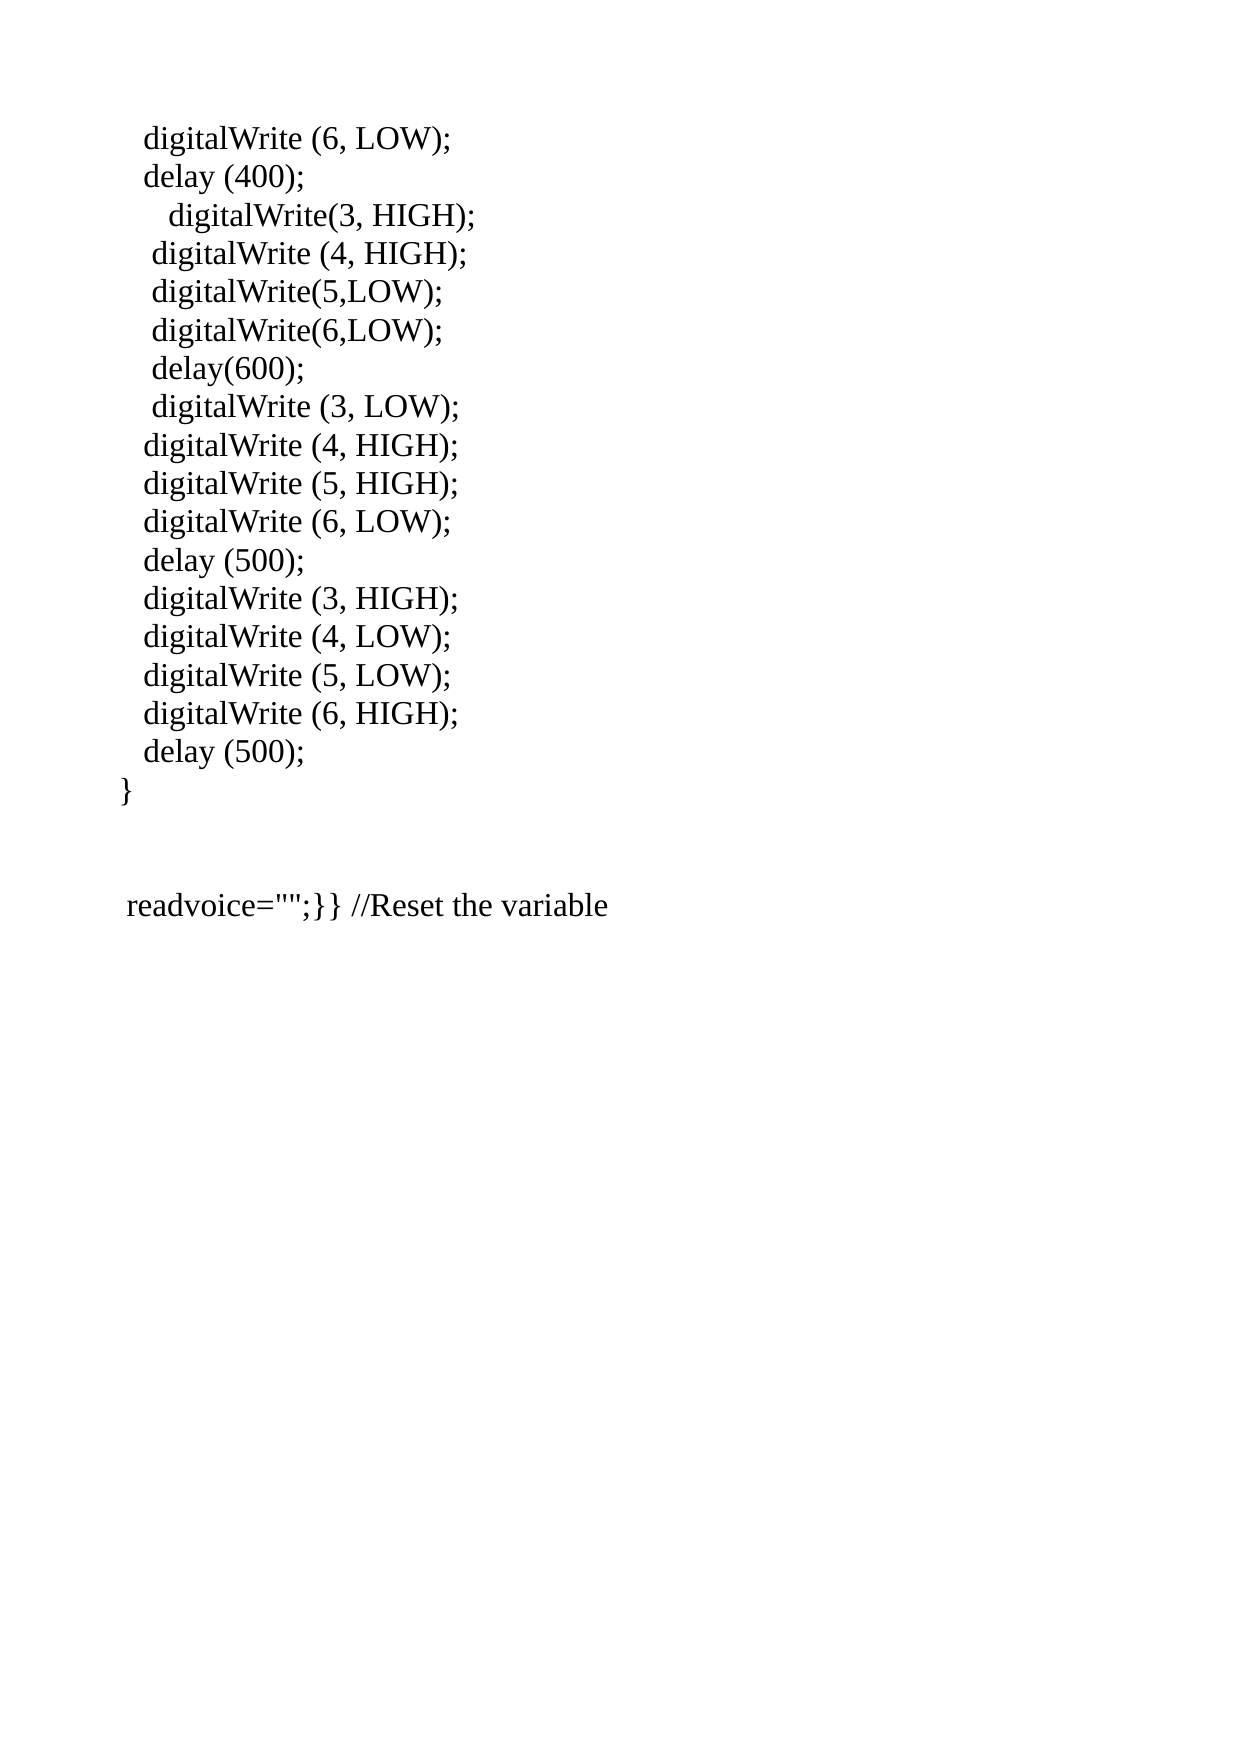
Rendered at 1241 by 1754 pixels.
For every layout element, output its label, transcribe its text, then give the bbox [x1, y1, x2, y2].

text delay (500); [118, 731, 1122, 770]
text digitalWrite (3, HIGH); [118, 578, 1122, 616]
text digitalWrite (6, HIGH); [118, 693, 1122, 731]
text digitalWrite (6, LOW); [118, 118, 1122, 156]
text delay (500); [118, 540, 1122, 578]
text readvoice="";}} //Reset the variable [118, 885, 1122, 923]
text digitalWrite (5, HIGH); [118, 463, 1122, 501]
text delay (400); [118, 156, 1122, 195]
text delay(600); [118, 348, 1122, 386]
text digitalWrite (4, HIGH); [118, 233, 1122, 271]
text digitalWrite(5,LOW); [118, 271, 1122, 310]
text digitalWrite(3, HIGH); [118, 195, 1122, 233]
text } [118, 770, 1122, 808]
text digitalWrite (3, LOW); [118, 386, 1122, 425]
text digitalWrite (4, HIGH); [118, 425, 1122, 463]
text digitalWrite(6,LOW); [118, 310, 1122, 348]
text digitalWrite (4, LOW); [118, 616, 1122, 655]
text digitalWrite (6, LOW); [118, 501, 1122, 540]
text digitalWrite (5, LOW); [118, 655, 1122, 693]
